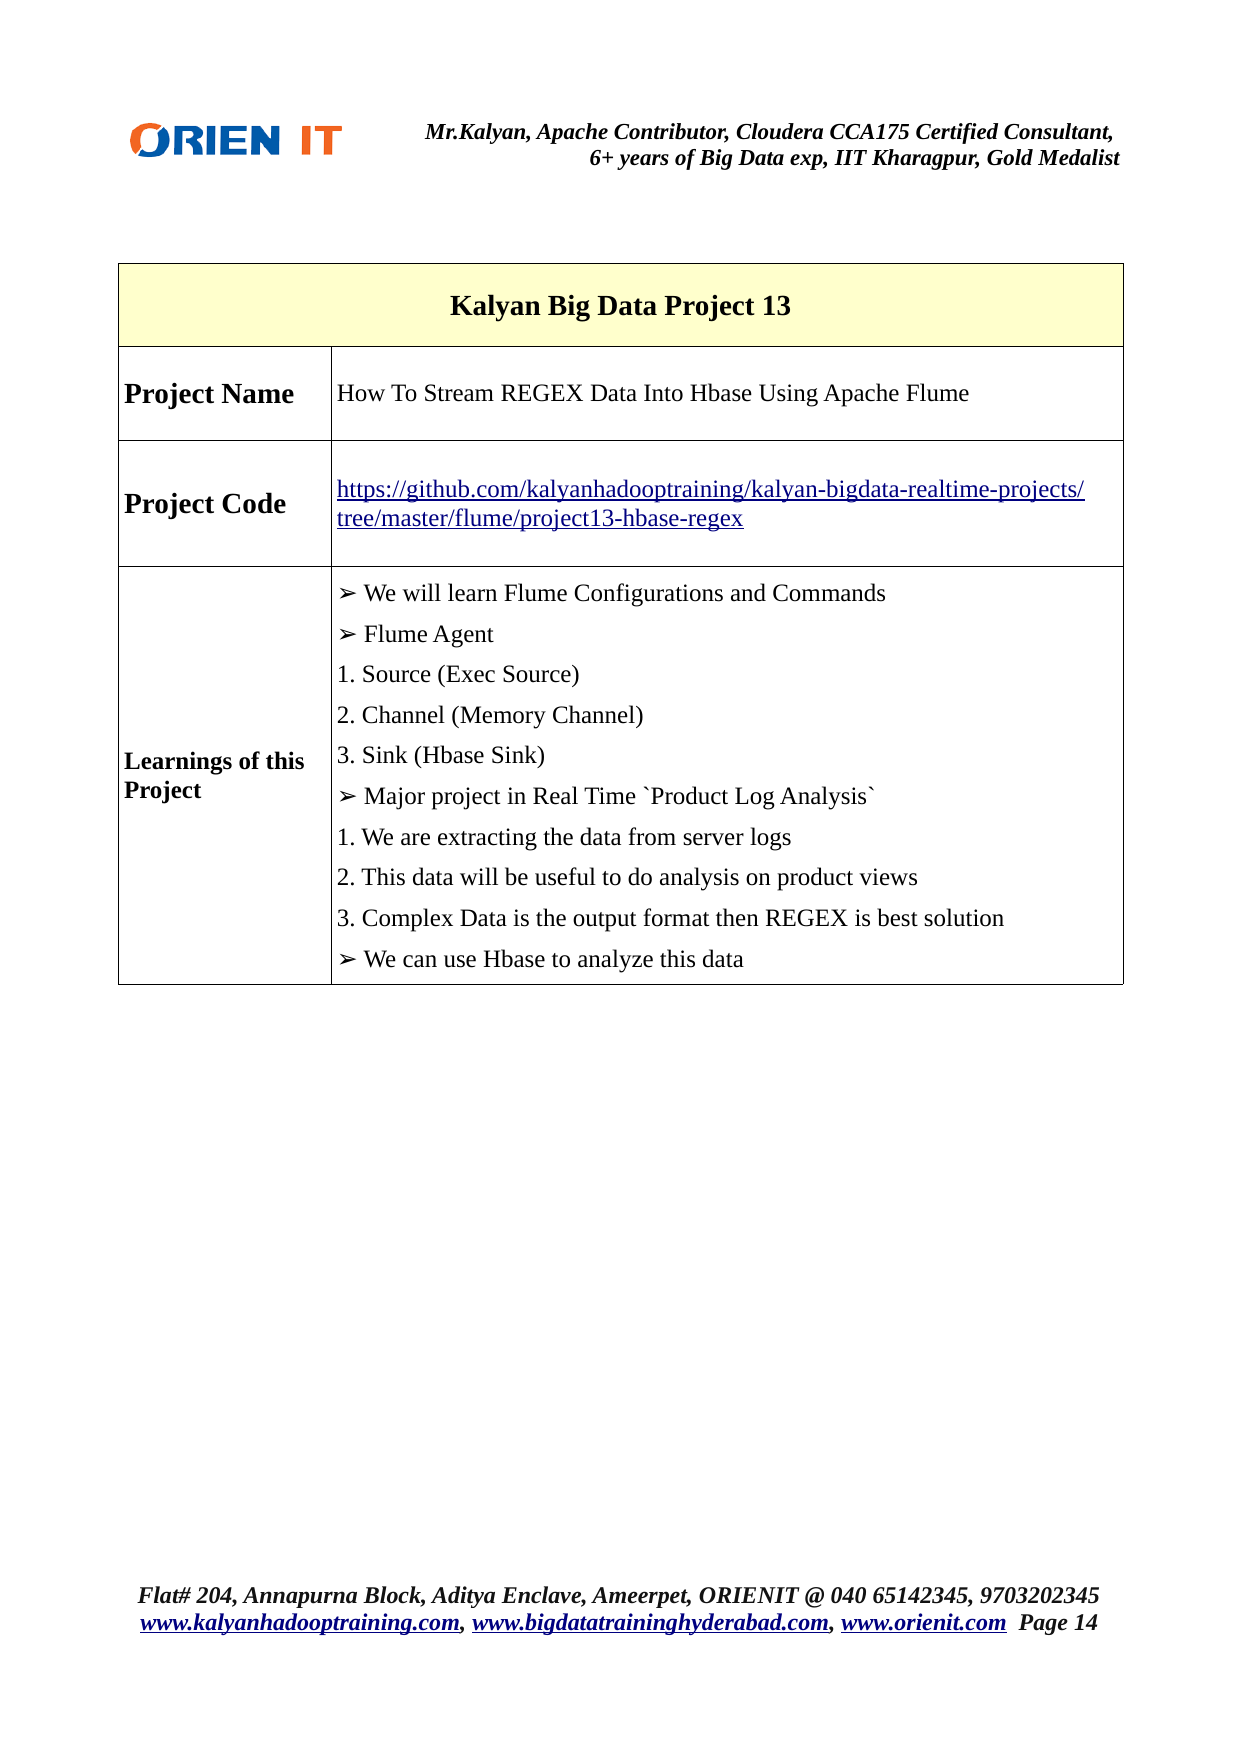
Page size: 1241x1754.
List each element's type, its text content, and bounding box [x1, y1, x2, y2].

table_cell Learnings of this Project [119, 567, 331, 984]
picture [123, 112, 345, 166]
table_cell How To Stream REGEX Data Into Hbase Using Apache Flume [332, 347, 1123, 440]
table_header Kalyan Big Data Project 13 [119, 264, 1123, 346]
table_cell Project Code [119, 441, 331, 566]
table_cell ➢ We will learn Flume Configurations and Commands ➢ Flume Agent 1. Source (Exec Source) 2. Channel (Memory Channel) 3. Sink (Hbase Sink) ➢ Major project in Real Time `Product Log Analysis` 1. We are extracting the data from server logs 2. This data will be useful to do analysis on product views 3. Complex Data is the output format then REGEX is best solution ➢ We can use Hbase to analyze this data [332, 567, 1123, 984]
table_cell https://github.com/kalyanhadooptraining/kalyan-bigdata-realtime-projects/tree/master/flume/project13-hbase-regex [332, 441, 1123, 566]
table_cell Project Name [119, 347, 331, 440]
